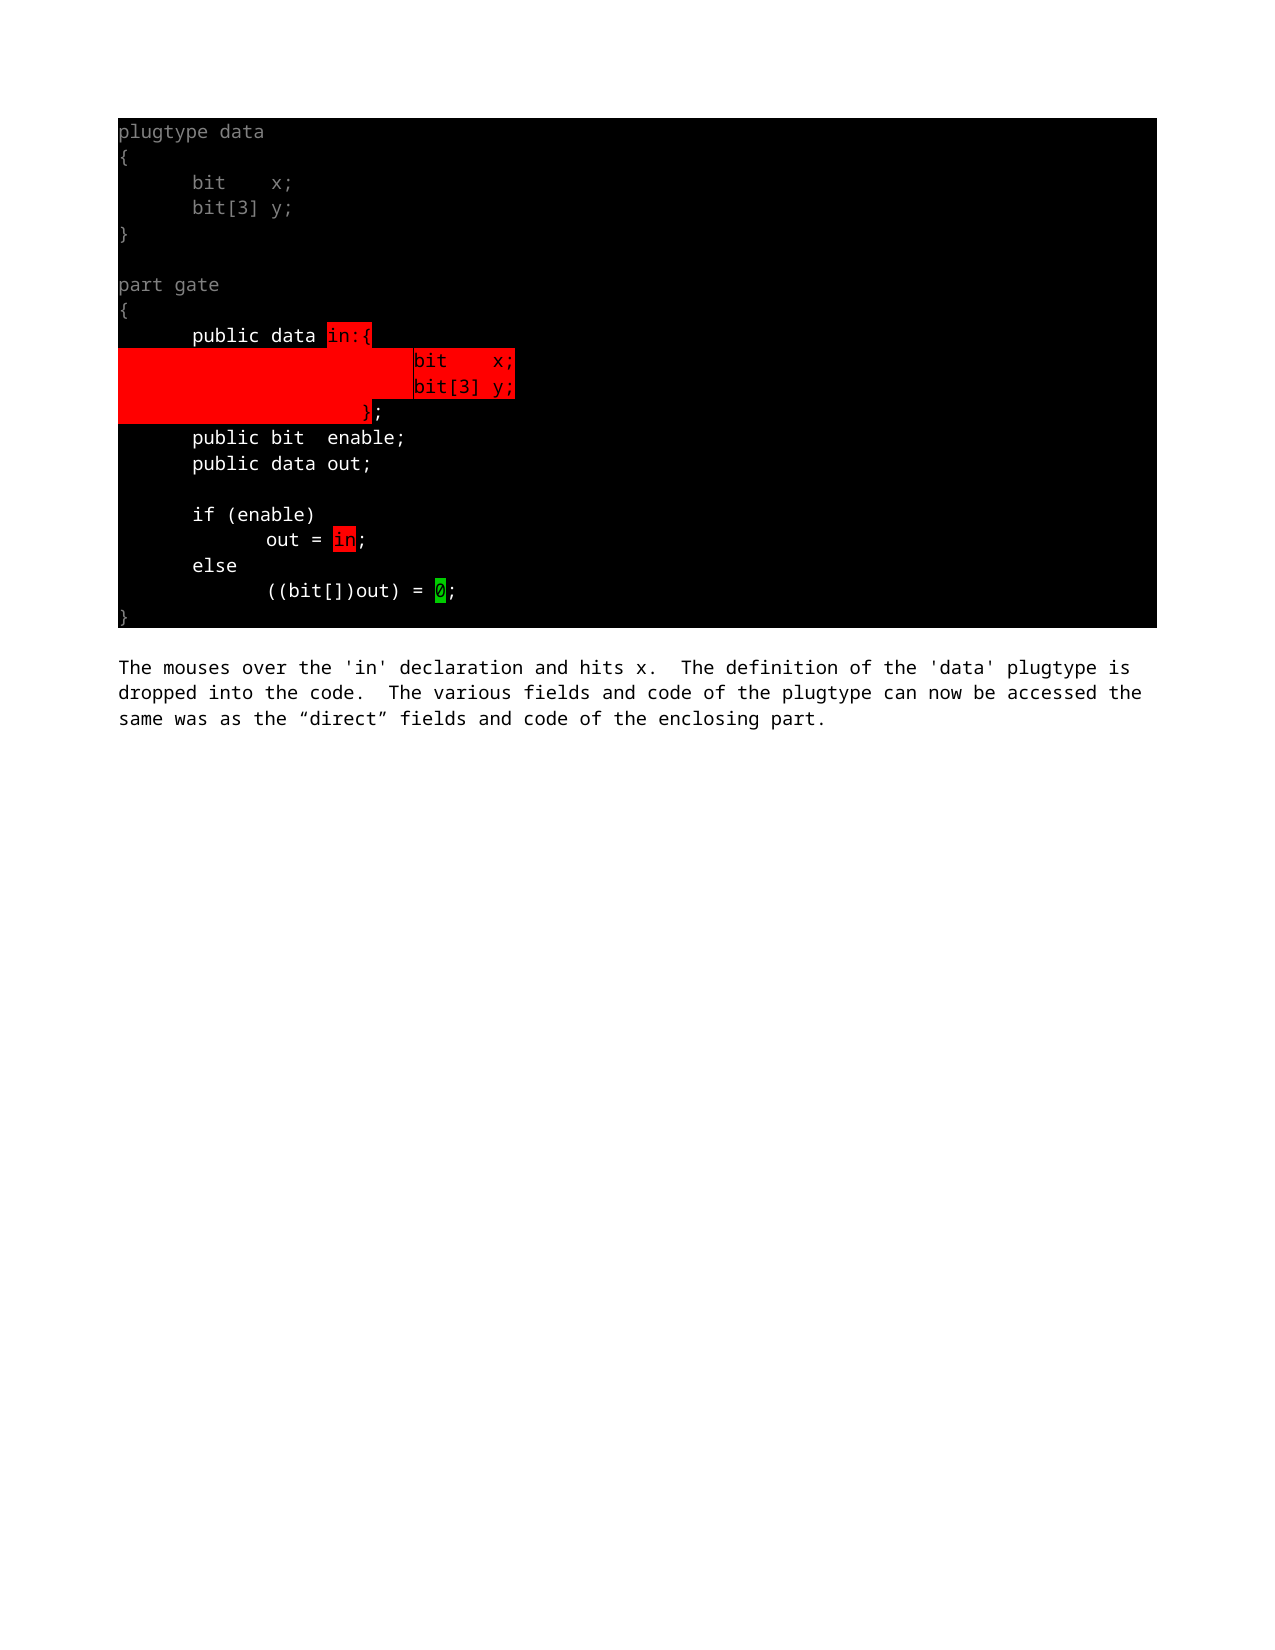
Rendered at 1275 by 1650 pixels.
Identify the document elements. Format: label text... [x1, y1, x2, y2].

text plugtype data [118, 118, 1157, 144]
text else [118, 552, 1157, 577]
text { [118, 297, 1157, 322]
text bit[3] y; [118, 373, 1157, 399]
text ((bit[])out) = 0; [118, 577, 1157, 603]
text if (enable) [118, 501, 1157, 526]
text public bit enable; [118, 424, 1157, 450]
text The mouses over the 'in' declaration and hits x. The definition of the 'data' plugtype is dropped into the code. The various fields and code of the plugtype can now be accessed the same was as the “direct” fields and code of the enclosing part. [118, 654, 1157, 731]
text public data out; [118, 450, 1157, 475]
text bit x; [118, 169, 1157, 195]
text bit[3] y; [118, 195, 1157, 220]
text } [118, 220, 1157, 246]
text part gate [118, 271, 1157, 297]
text }; [118, 399, 1157, 424]
text out = in; [118, 526, 1157, 552]
text } [118, 603, 1157, 628]
text bit x; [118, 348, 1157, 373]
text public data in:{ [118, 322, 1157, 348]
text { [118, 144, 1157, 169]
